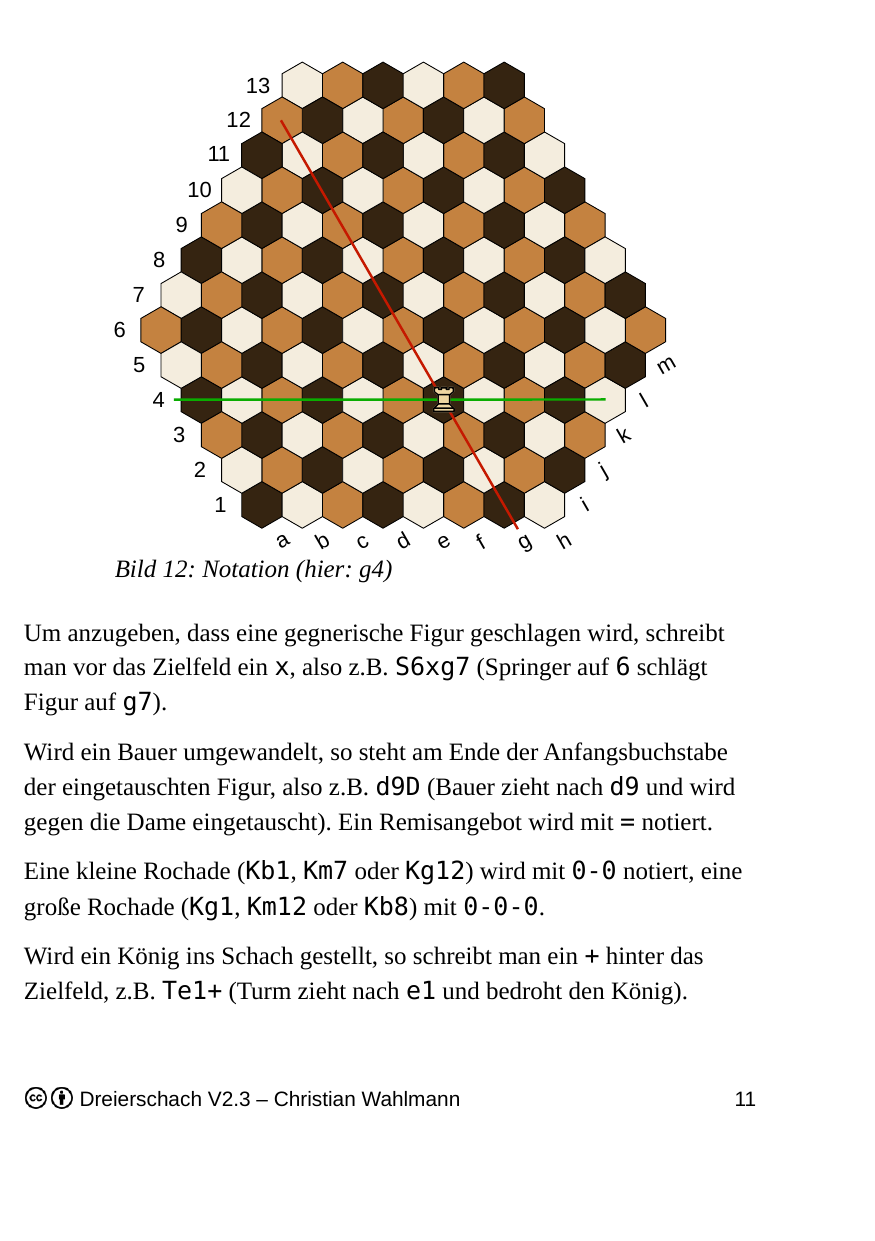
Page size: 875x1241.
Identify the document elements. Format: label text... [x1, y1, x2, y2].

picture [23, 1085, 74, 1110]
text Eine kleine Rochade (Kb1, Km7 oder Kg12) wird mit 0-0 notiert, eine große Rochade (Kg1, Km12 oder Kb8) mit 0-0-0. [24, 856, 756, 921]
text Bild 12: Notation (hier: g4) [114, 74, 676, 582]
text Wird ein König ins Schach gestellt, so schreibt man ein + hinter das Zielfeld, z.B. Te1+ (Turm zieht nach e1 und bedroht den König). [24, 941, 756, 1006]
text Wird ein Bauer umgewandelt, so steht am Ende der Anfangsbuchstabe der eingetauschten Figur, also z.B. d9D (Bauer zieht nach d9 und wird gegen die Dame eingetauscht). Ein Remisangebot wird mit = notiert. [24, 737, 756, 836]
text Um anzugeben, dass eine gegnerische Figur geschlagen wird, schreibt man vor das Zielfeld ein x, also z.B. S6xg7 (Springer auf 6 schlägt Figur auf g7). [24, 35, 756, 717]
